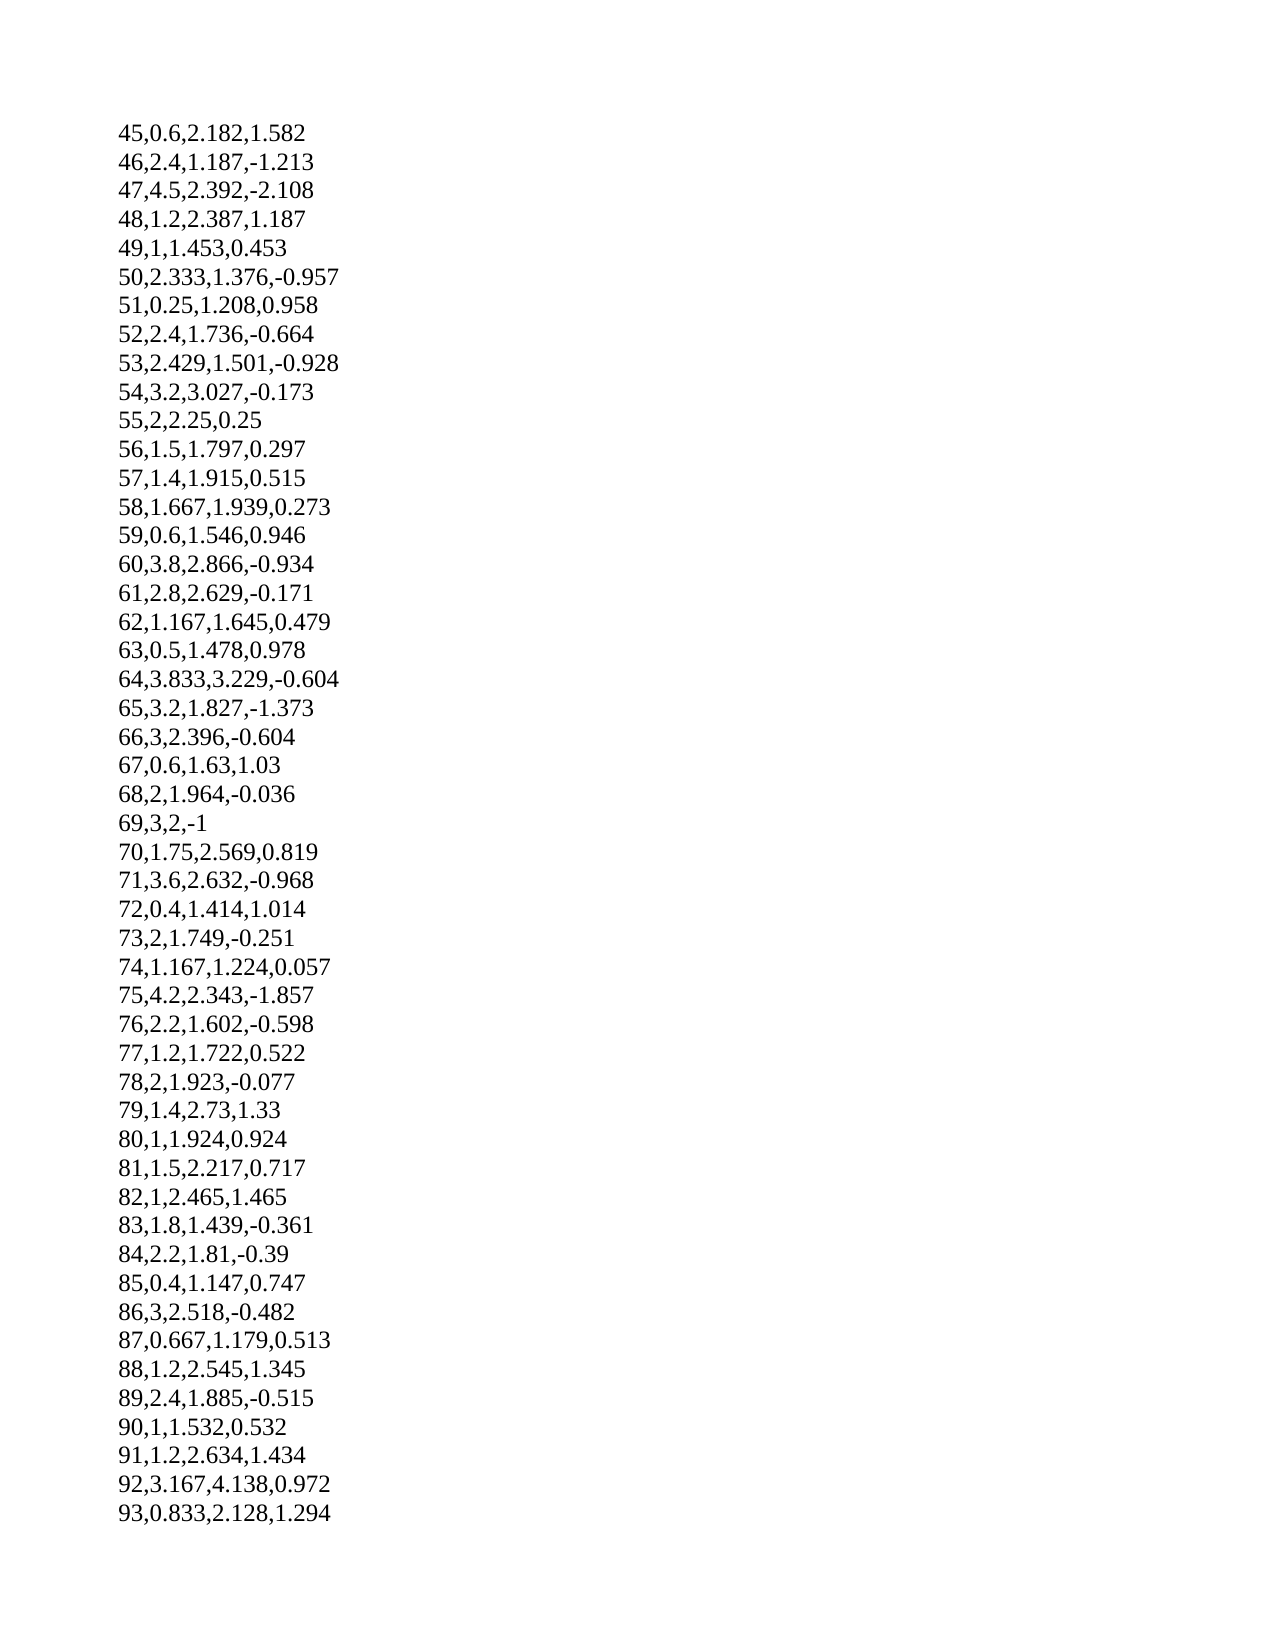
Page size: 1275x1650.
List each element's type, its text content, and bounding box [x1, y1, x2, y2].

text 86,3,2.518,-0.482 [118, 1297, 1157, 1326]
text 65,3.2,1.827,-1.373 [118, 693, 1157, 722]
text 47,4.5,2.392,-2.108 [118, 176, 1157, 204]
text 53,2.429,1.501,-0.928 [118, 348, 1157, 377]
text 54,3.2,3.027,-0.173 [118, 377, 1157, 406]
text 81,1.5,2.217,0.717 [118, 1153, 1157, 1182]
text 91,1.2,2.634,1.434 [118, 1441, 1157, 1469]
text 68,2,1.964,-0.036 [118, 779, 1157, 808]
text 80,1,1.924,0.924 [118, 1124, 1157, 1153]
text 79,1.4,2.73,1.33 [118, 1096, 1157, 1124]
text 90,1,1.532,0.532 [118, 1412, 1157, 1441]
text 85,0.4,1.147,0.747 [118, 1268, 1157, 1297]
text 83,1.8,1.439,-0.361 [118, 1211, 1157, 1239]
text 78,2,1.923,-0.077 [118, 1067, 1157, 1096]
text 77,1.2,1.722,0.522 [118, 1038, 1157, 1067]
text 84,2.2,1.81,-0.39 [118, 1239, 1157, 1268]
text 48,1.2,2.387,1.187 [118, 204, 1157, 233]
text 62,1.167,1.645,0.479 [118, 607, 1157, 636]
text 59,0.6,1.546,0.946 [118, 521, 1157, 549]
text 75,4.2,2.343,-1.857 [118, 981, 1157, 1009]
text 56,1.5,1.797,0.297 [118, 434, 1157, 463]
text 55,2,2.25,0.25 [118, 406, 1157, 434]
text 67,0.6,1.63,1.03 [118, 751, 1157, 779]
text 72,0.4,1.414,1.014 [118, 894, 1157, 923]
text 88,1.2,2.545,1.345 [118, 1354, 1157, 1383]
text 46,2.4,1.187,-1.213 [118, 147, 1157, 176]
text 60,3.8,2.866,-0.934 [118, 549, 1157, 578]
text 92,3.167,4.138,0.972 [118, 1469, 1157, 1498]
text 73,2,1.749,-0.251 [118, 923, 1157, 952]
text 45,0.6,2.182,1.582 [118, 118, 1157, 147]
text 49,1,1.453,0.453 [118, 233, 1157, 262]
text 57,1.4,1.915,0.515 [118, 463, 1157, 492]
text 58,1.667,1.939,0.273 [118, 492, 1157, 521]
text 50,2.333,1.376,-0.957 [118, 262, 1157, 291]
text 61,2.8,2.629,-0.171 [118, 578, 1157, 607]
text 63,0.5,1.478,0.978 [118, 636, 1157, 664]
text 89,2.4,1.885,-0.515 [118, 1383, 1157, 1412]
text 74,1.167,1.224,0.057 [118, 952, 1157, 981]
text 70,1.75,2.569,0.819 [118, 837, 1157, 866]
text 66,3,2.396,-0.604 [118, 722, 1157, 751]
text 71,3.6,2.632,-0.968 [118, 866, 1157, 894]
text 82,1,2.465,1.465 [118, 1182, 1157, 1211]
text 64,3.833,3.229,-0.604 [118, 664, 1157, 693]
text 87,0.667,1.179,0.513 [118, 1326, 1157, 1354]
text 52,2.4,1.736,-0.664 [118, 319, 1157, 348]
text 69,3,2,-1 [118, 808, 1157, 837]
text 93,0.833,2.128,1.294 [118, 1498, 1157, 1527]
text 51,0.25,1.208,0.958 [118, 291, 1157, 319]
text 76,2.2,1.602,-0.598 [118, 1009, 1157, 1038]
